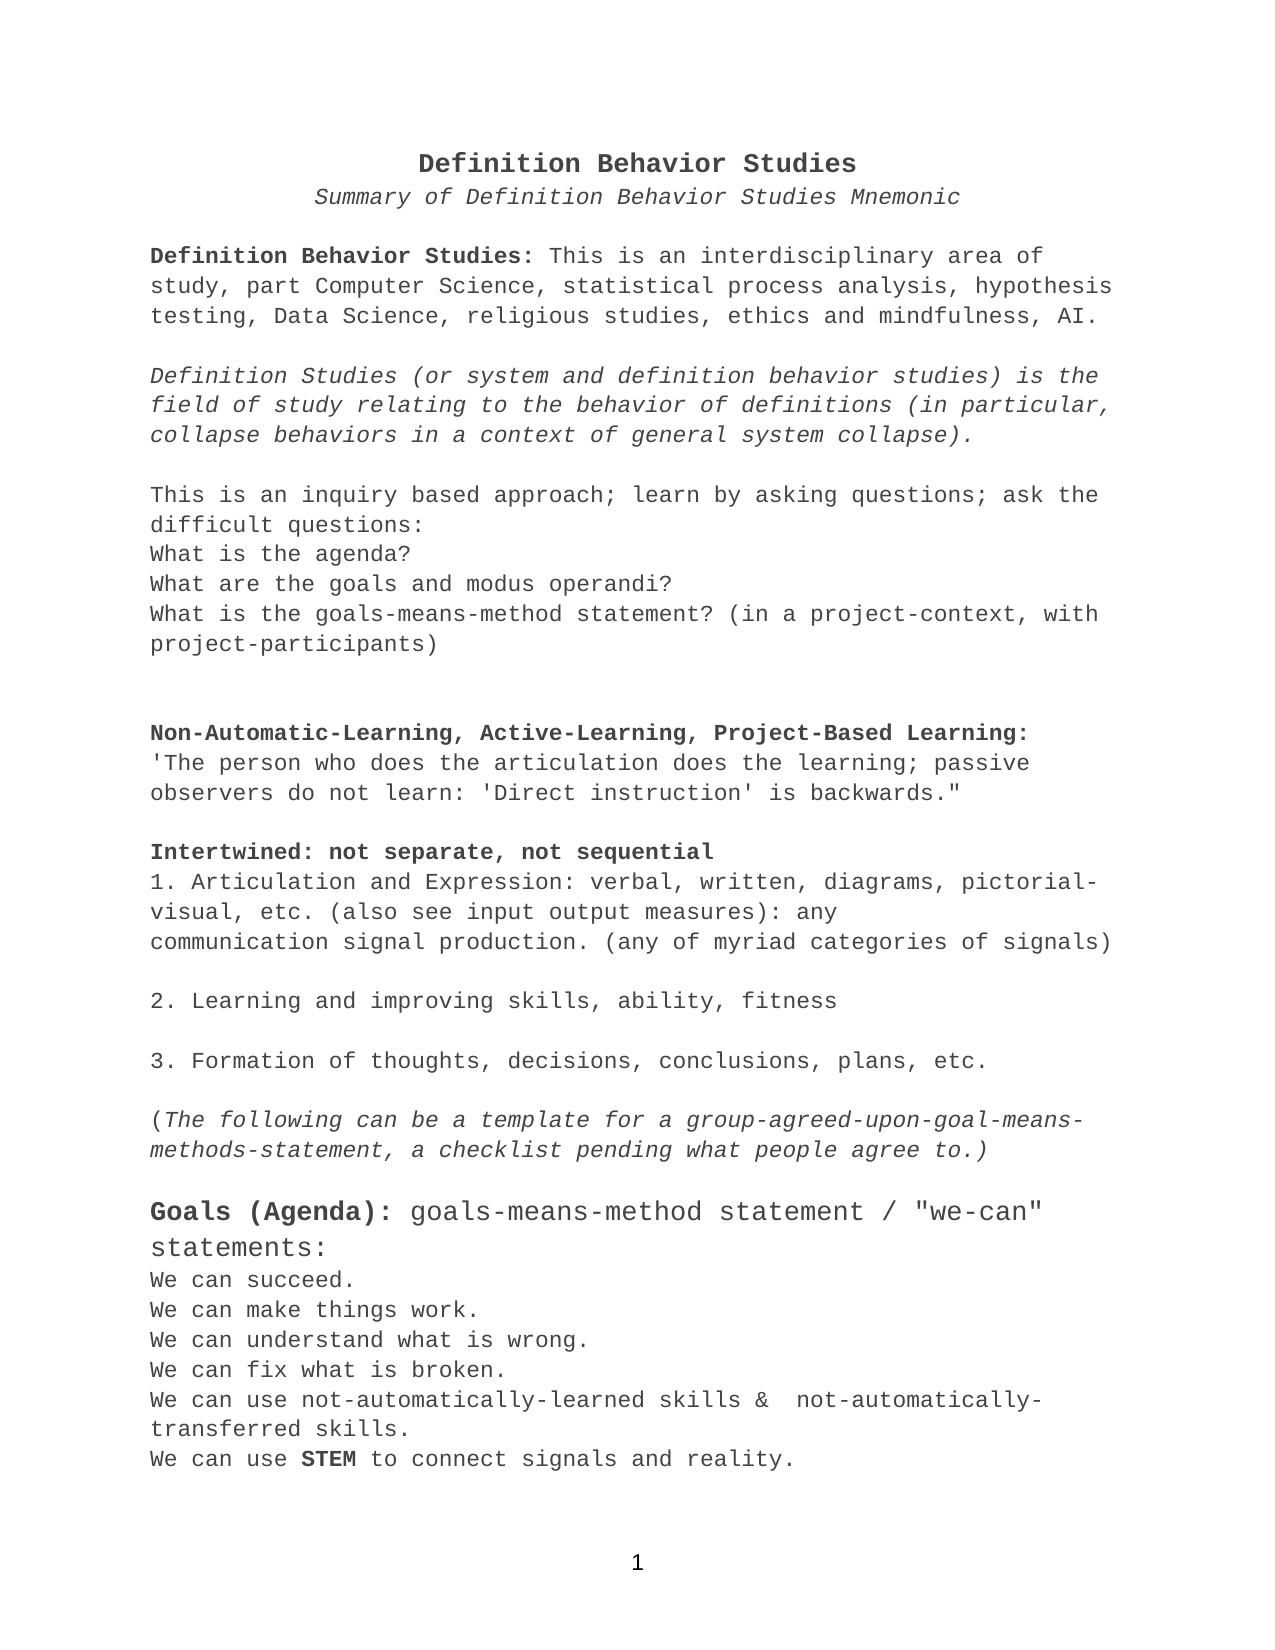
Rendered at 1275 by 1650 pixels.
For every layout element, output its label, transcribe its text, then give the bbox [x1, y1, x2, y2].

text What are the goals and modus operandi? [150, 573, 1125, 598]
text We can use not-automatically-learned skills & not-automatically-transferred skills. [150, 1388, 1125, 1444]
text What is the goals-means-method statement? (in a project-context, with project-participants) [150, 602, 1125, 658]
text communication signal production. (any of myriad categories of signals) [150, 930, 1125, 956]
text 2. Learning and improving skills, ability, fitness [150, 990, 1125, 1016]
text Non-Automatic-Learning, Active-Learning, Project-Based Learning: [150, 722, 1125, 747]
text (The following can be a template for a group-agreed-upon-goal-means-methods-statement, a checklist pending what people agree to.) [150, 1109, 1125, 1164]
text We can fix what is broken. [150, 1358, 1125, 1384]
text We can succeed. [150, 1269, 1125, 1295]
text Intertwined: not separate, not sequential [150, 841, 1125, 867]
text What is the agenda? [150, 543, 1125, 569]
text Definition Studies (or system and definition behavior studies) is the field of study relating to the behavior of definitions (in particular, collapse behaviors in a context of general system collapse). [150, 364, 1125, 449]
text 3. Formation of thoughts, decisions, conclusions, plans, etc. [150, 1049, 1125, 1075]
text We can use STEM to connect signals and reality. [150, 1448, 1125, 1473]
text We can make things work. [150, 1299, 1125, 1324]
text Definition Behavior Studies: This is an interdisciplinary area of study, part Computer Science, statistical process analysis, hypothesis testing, Data Science, religious studies, ethics and mindfulness, AI. [150, 245, 1125, 330]
text We can understand what is wrong. [150, 1328, 1125, 1354]
text 1. Articulation and Expression: verbal, written, diagrams, pictorial-visual, etc. (also see input output measures): any [150, 871, 1125, 926]
text Goals (Agenda): goals-means-method statement / "we-can" statements: [150, 1198, 1125, 1264]
text Definition Behavior Studies [150, 150, 1125, 181]
text 'The person who does the articulation does the learning; passive observers do not learn: 'Direct instruction' is backwards." [150, 751, 1125, 807]
text Summary of Definition Behavior Studies Mnemonic [150, 185, 1125, 211]
text This is an inquiry based approach; learn by asking questions; ask the difficult questions: [150, 483, 1125, 539]
